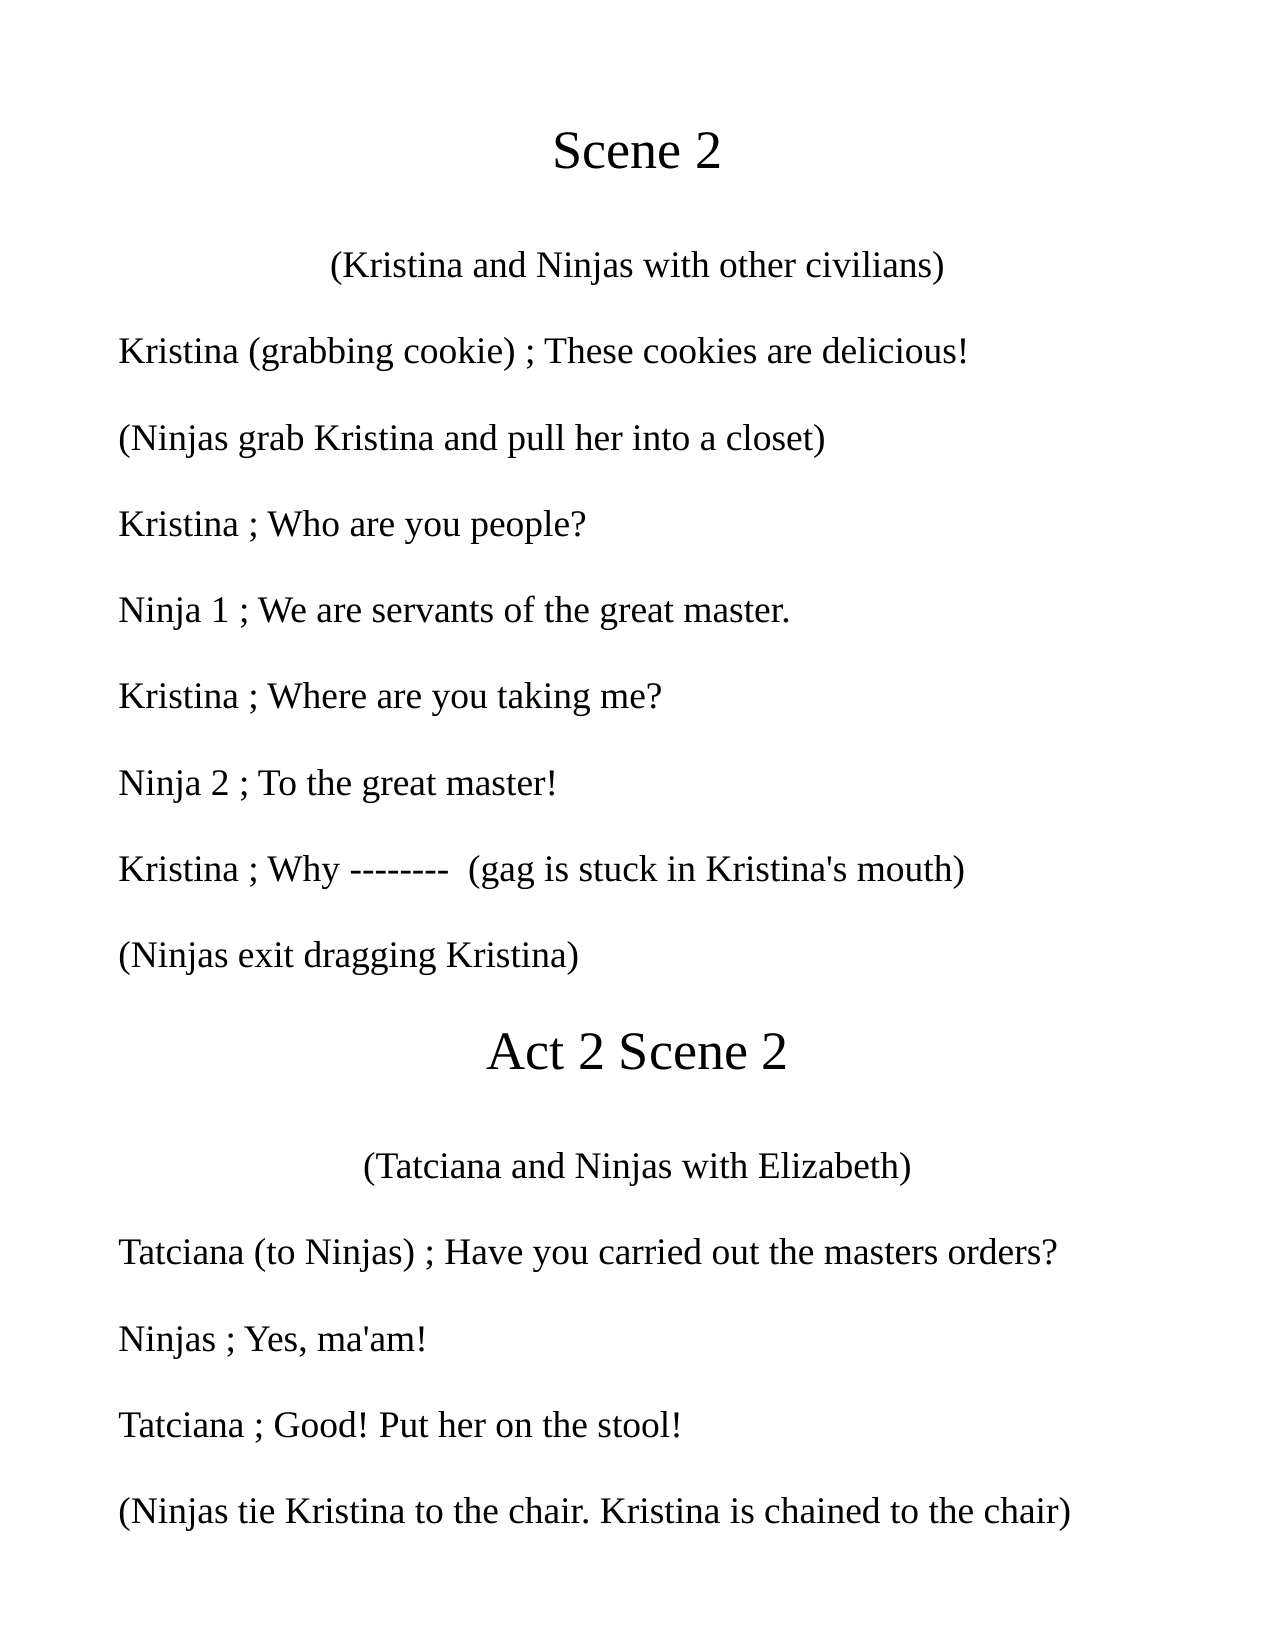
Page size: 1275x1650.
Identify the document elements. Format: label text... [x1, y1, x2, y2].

text Scene 2 [118, 118, 1157, 180]
text (Ninjas grab Kristina and pull her into a closet) [118, 415, 1157, 458]
text Kristina ; Who are you people? [118, 501, 1157, 544]
text Kristina ; Where are you taking me? [118, 674, 1157, 717]
text (Ninjas tie Kristina to the chair. Kristina is chained to the chair) [118, 1488, 1157, 1532]
text (Kristina and Ninjas with other civilians) [118, 243, 1157, 286]
text Tatciana (to Ninjas) ; Have you carried out the masters orders? [118, 1230, 1157, 1273]
text (Ninjas exit dragging Kristina) [118, 933, 1157, 976]
text Ninjas ; Yes, ma'am! [118, 1316, 1157, 1359]
text Tatciana ; Good! Put her on the stool! [118, 1402, 1157, 1445]
text Act 2 Scene 2 [118, 1019, 1157, 1081]
text Ninja 2 ; To the great master! [118, 760, 1157, 803]
text Kristina ; Why -------- (gag is stuck in Kristina's mouth) [118, 846, 1157, 889]
text Ninja 1 ; We are servants of the great master. [118, 588, 1157, 631]
text (Tatciana and Ninjas with Elizabeth) [118, 1143, 1157, 1187]
text Kristina (grabbing cookie) ; These cookies are delicious! [118, 329, 1157, 372]
